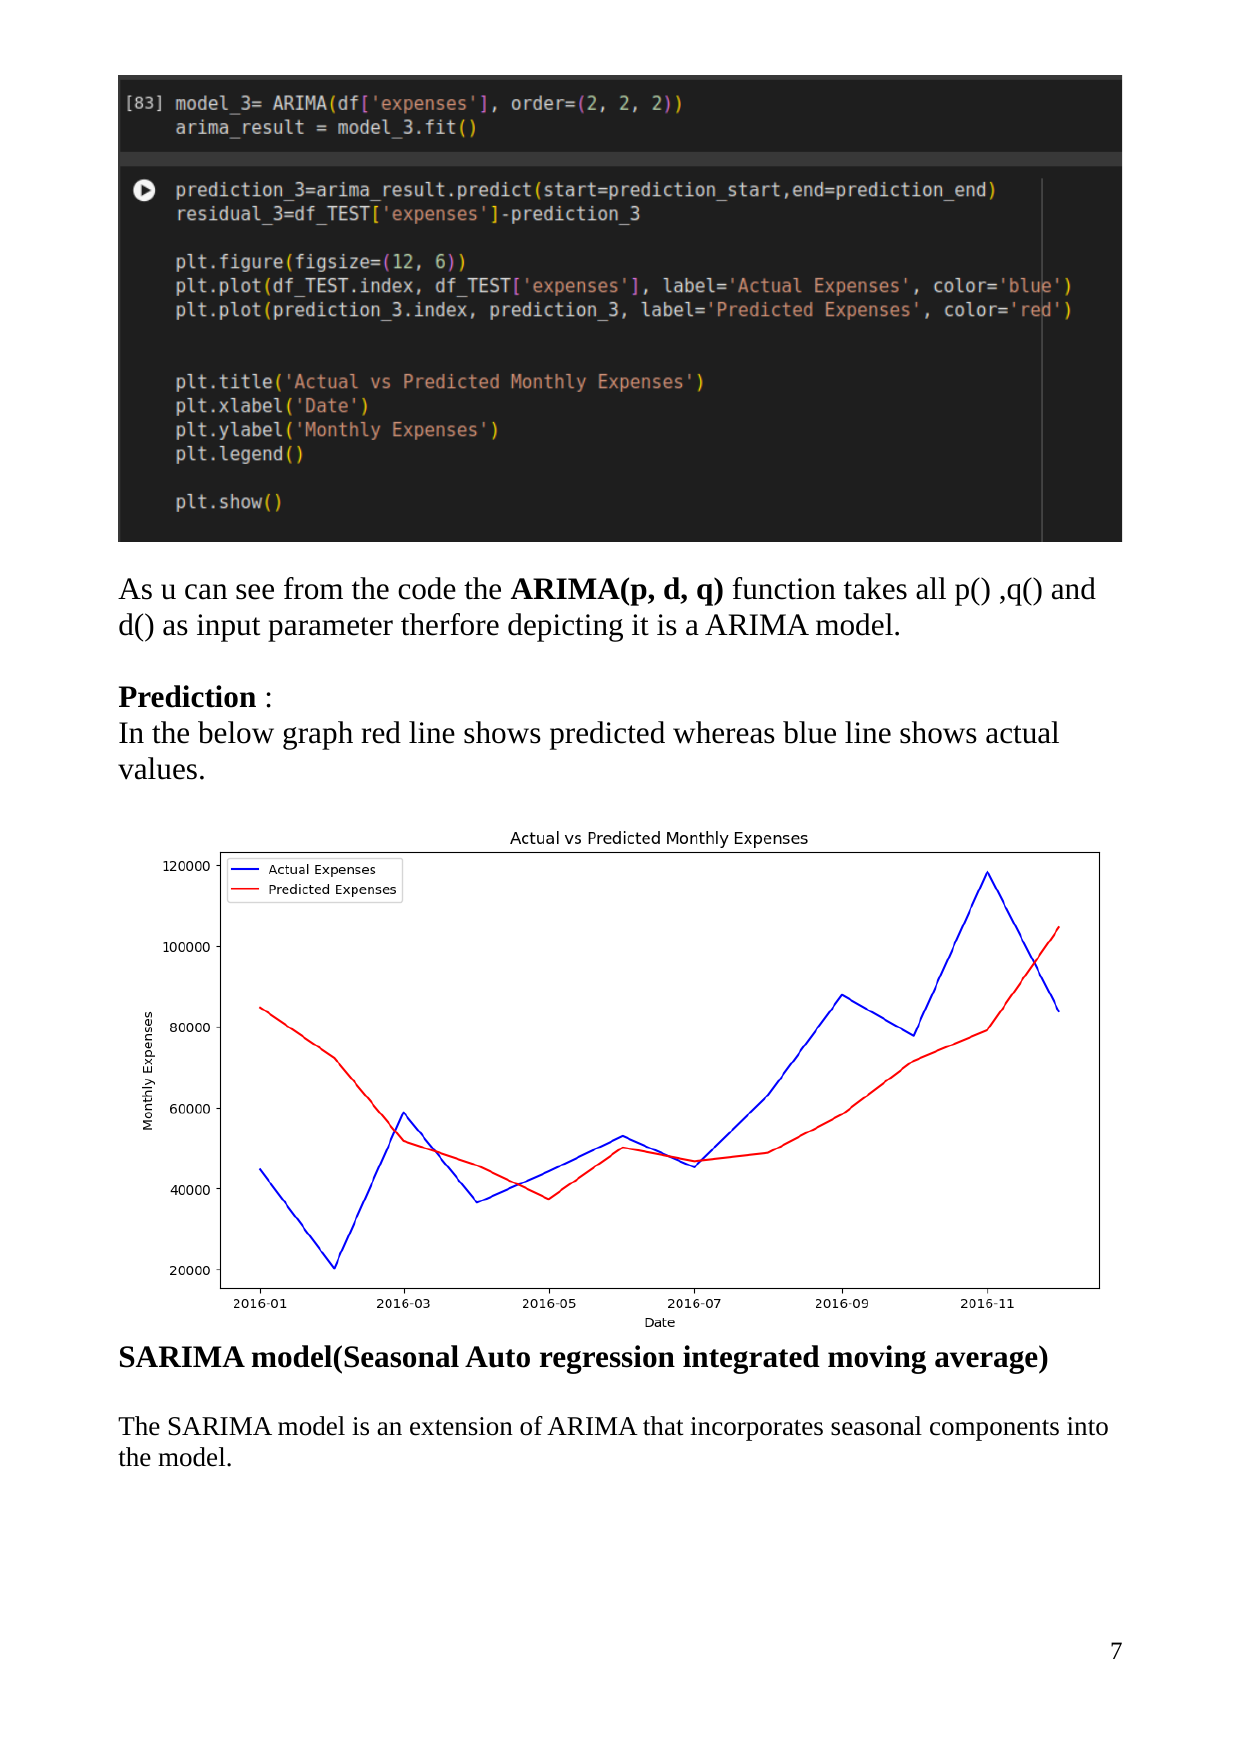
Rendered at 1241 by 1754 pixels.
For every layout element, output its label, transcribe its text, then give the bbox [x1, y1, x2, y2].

text Prediction : [118, 678, 1122, 714]
text As u can see from the code the ARIMA(p, d, q) function takes all p() ,q() and d() as input parameter therfore depicting it is a ARIMA model. [118, 570, 1122, 642]
text The SARIMA model is an extension of ARIMA that incorporates seasonal components into the model. [118, 1410, 1122, 1472]
text In the below graph red line shows predicted whereas blue line shows actual values. [118, 714, 1122, 786]
text SARIMA model(Seasonal Auto regression integrated moving average) [118, 851, 1122, 1374]
